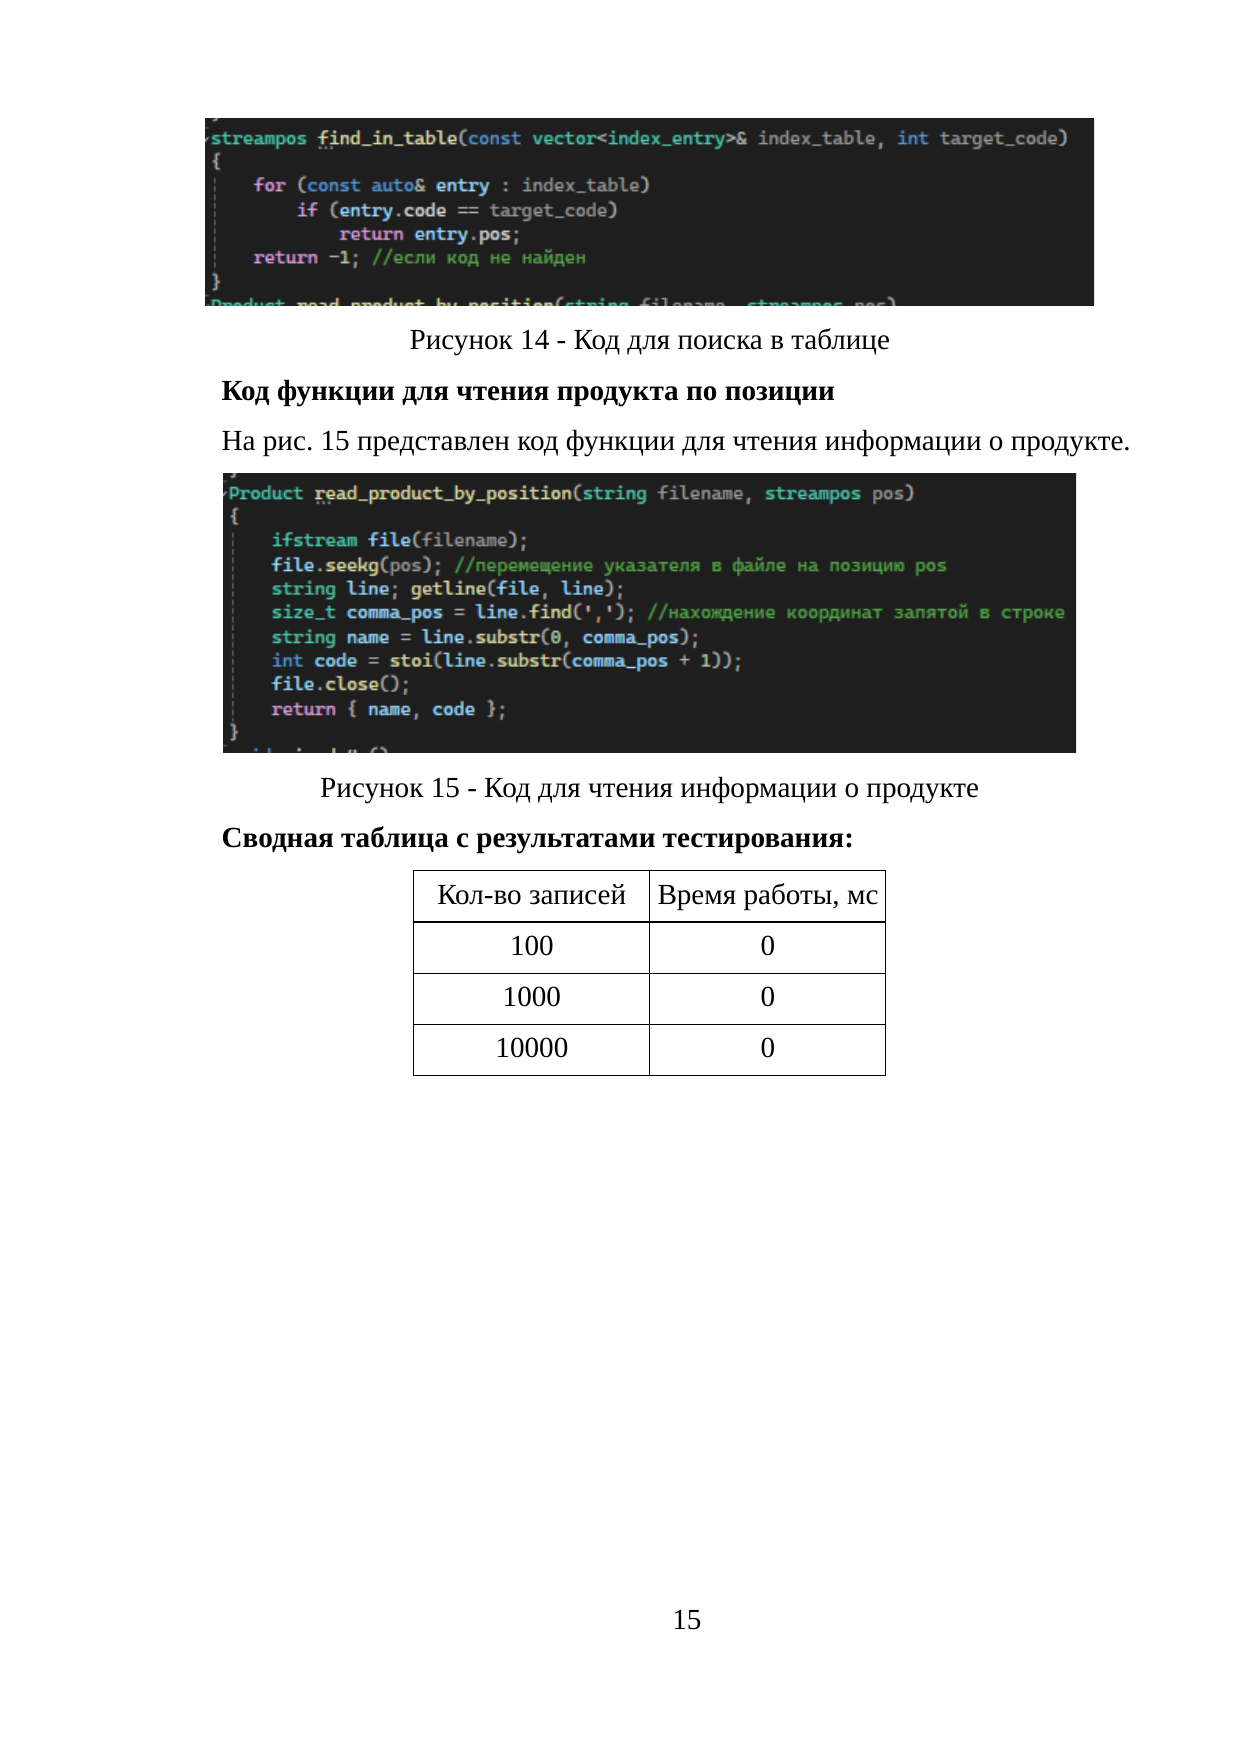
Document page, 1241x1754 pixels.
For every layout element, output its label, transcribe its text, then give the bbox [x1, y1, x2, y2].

text На рис. 15 представлен код функции для чтения информации о продукте. [148, 423, 1152, 457]
table_header Время работы, мс [650, 871, 885, 921]
table_cell 0 [650, 923, 885, 972]
table_cell 0 [650, 974, 885, 1023]
table_cell 1000 [414, 974, 649, 1023]
picture [205, 118, 1095, 306]
table_cell 0 [650, 1025, 885, 1074]
table_cell 10000 [414, 1025, 649, 1074]
table_header Кол-во записей [414, 871, 649, 921]
text Рисунок 15 - Код для чтения информации о продукте [223, 753, 1076, 803]
table_cell 100 [414, 923, 649, 972]
text Рисунок 14 - Код для поиска в таблице [205, 306, 1094, 356]
text Код функции для чтения продукта по позиции [148, 118, 1152, 406]
picture [223, 473, 1077, 753]
text Сводная таблица с результатами тестирования: [148, 473, 1152, 854]
